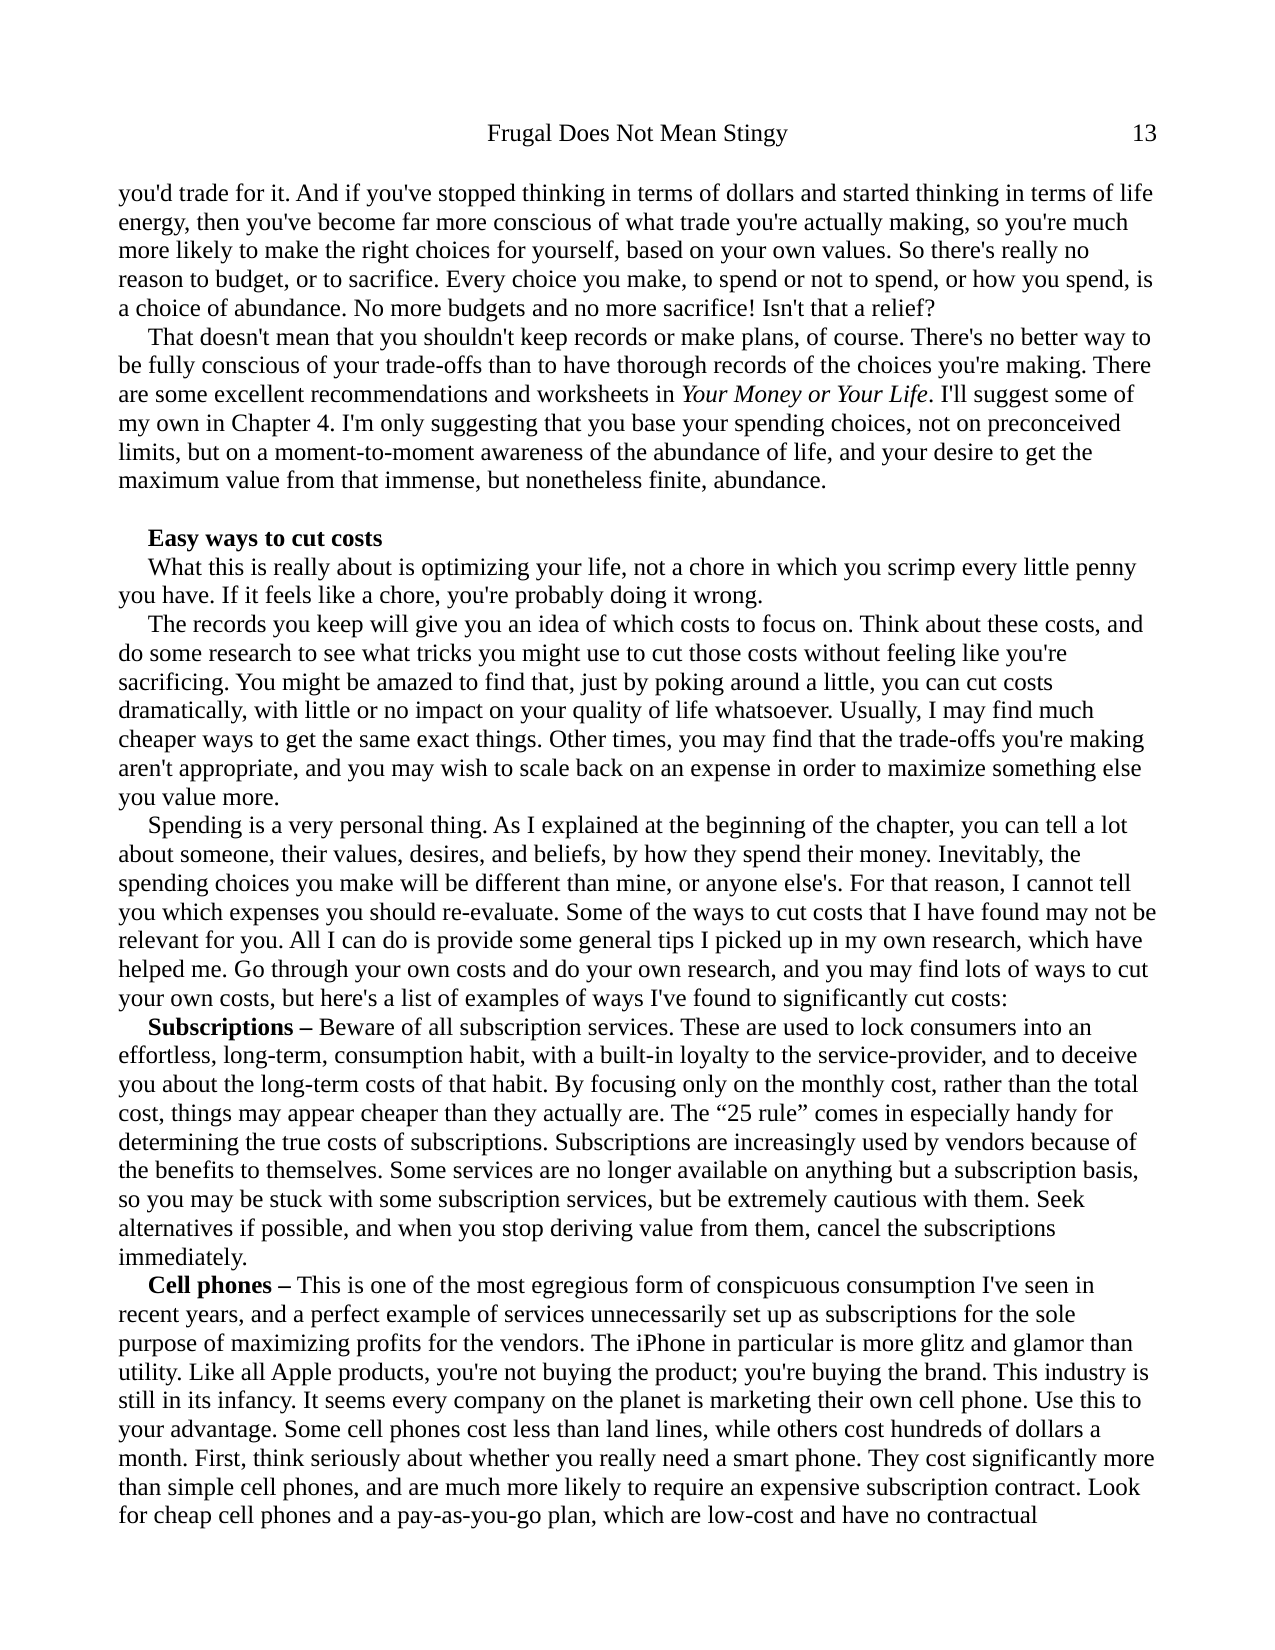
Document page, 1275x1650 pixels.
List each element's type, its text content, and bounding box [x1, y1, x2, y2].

text Easy ways to cut costs [118, 523, 1157, 552]
text The records you keep will give you an idea of which costs to focus on. Think about these costs, and do some research to see what tricks you might use to cut those costs without feeling like you're sacrificing. You might be amazed to find that, just by poking around a little, you can cut costs dramatically, with little or no impact on your quality of life whatsoever. Usually, I may find much cheaper ways to get the same exact things. Other times, you may find that the trade-offs you're making aren't appropriate, and you may wish to scale back on an expense in order to maximize something else you value more. [118, 609, 1157, 811]
text What this is really about is optimizing your life, not a chore in which you scrimp every little penny you have. If it feels like a chore, you're probably doing it wrong. [118, 552, 1157, 609]
text Spending is a very personal thing. As I explained at the beginning of the chapter, you can tell a lot about someone, their values, desires, and beliefs, by how they spend their money. Inevitably, the spending choices you make will be different than mine, or anyone else's. For that reason, I cannot tell you which expenses you should re-evaluate. Some of the ways to cut costs that I have found may not be relevant for you. All I can do is provide some general tips I picked up in my own research, which have helped me. Go through your own costs and do your own research, and you may find lots of ways to cut your own costs, but here's a list of examples of ways I've found to significantly cut costs: [118, 811, 1157, 1012]
text Cell phones – This is one of the most egregious form of conspicuous consumption I've seen in recent years, and a perfect example of services unnecessarily set up as subscriptions for the sole purpose of maximizing profits for the vendors. The iPhone in particular is more glitz and glamor than utility. Like all Apple products, you're not buying the product; you're buying the brand. This industry is still in its infancy. It seems every company on the planet is marketing their own cell phone. Use this to your advantage. Some cell phones cost less than land lines, while others cost hundreds of dollars a month. First, think seriously about whether you really need a smart phone. They cost significantly more than simple cell phones, and are much more likely to require an expensive subscription contract. Look for cheap cell phones and a pay-as-you-go plan, which are low-cost and have no contractual [118, 1271, 1157, 1529]
text you'd trade for it. And if you've stopped thinking in terms of dollars and started thinking in terms of life energy, then you've become far more conscious of what trade you're actually making, so you're much more likely to make the right choices for yourself, based on your own values. So there's really no reason to budget, or to sacrifice. Every choice you make, to spend or not to spend, or how you spend, is a choice of abundance. No more budgets and no more sacrifice! Isn't that a relief? [118, 178, 1157, 322]
text That doesn't mean that you shouldn't keep records or make plans, of course. There's no better way to be fully conscious of your trade-offs than to have thorough records of the choices you're making. There are some excellent recommendations and worksheets in Your Money or Your Life. I'll suggest some of my own in Chapter 4. I'm only suggesting that you base your spending choices, not on preconceived limits, but on a moment-to-moment awareness of the abundance of life, and your desire to get the maximum value from that immense, but nonetheless finite, abundance. [118, 322, 1157, 494]
text Subscriptions – Beware of all subscription services. These are used to lock consumers into an effortless, long-term, consumption habit, with a built-in loyalty to the service-provider, and to deceive you about the long-term costs of that habit. By focusing only on the monthly cost, rather than the total cost, things may appear cheaper than they actually are. The “25 rule” comes in especially handy for determining the true costs of subscriptions. Subscriptions are increasingly used by vendors because of the benefits to themselves. Some services are no longer available on anything but a subscription basis, so you may be stuck with some subscription services, but be extremely cautious with them. Seek alternatives if possible, and when you stop deriving value from them, cancel the subscriptions immediately. [118, 1012, 1157, 1271]
